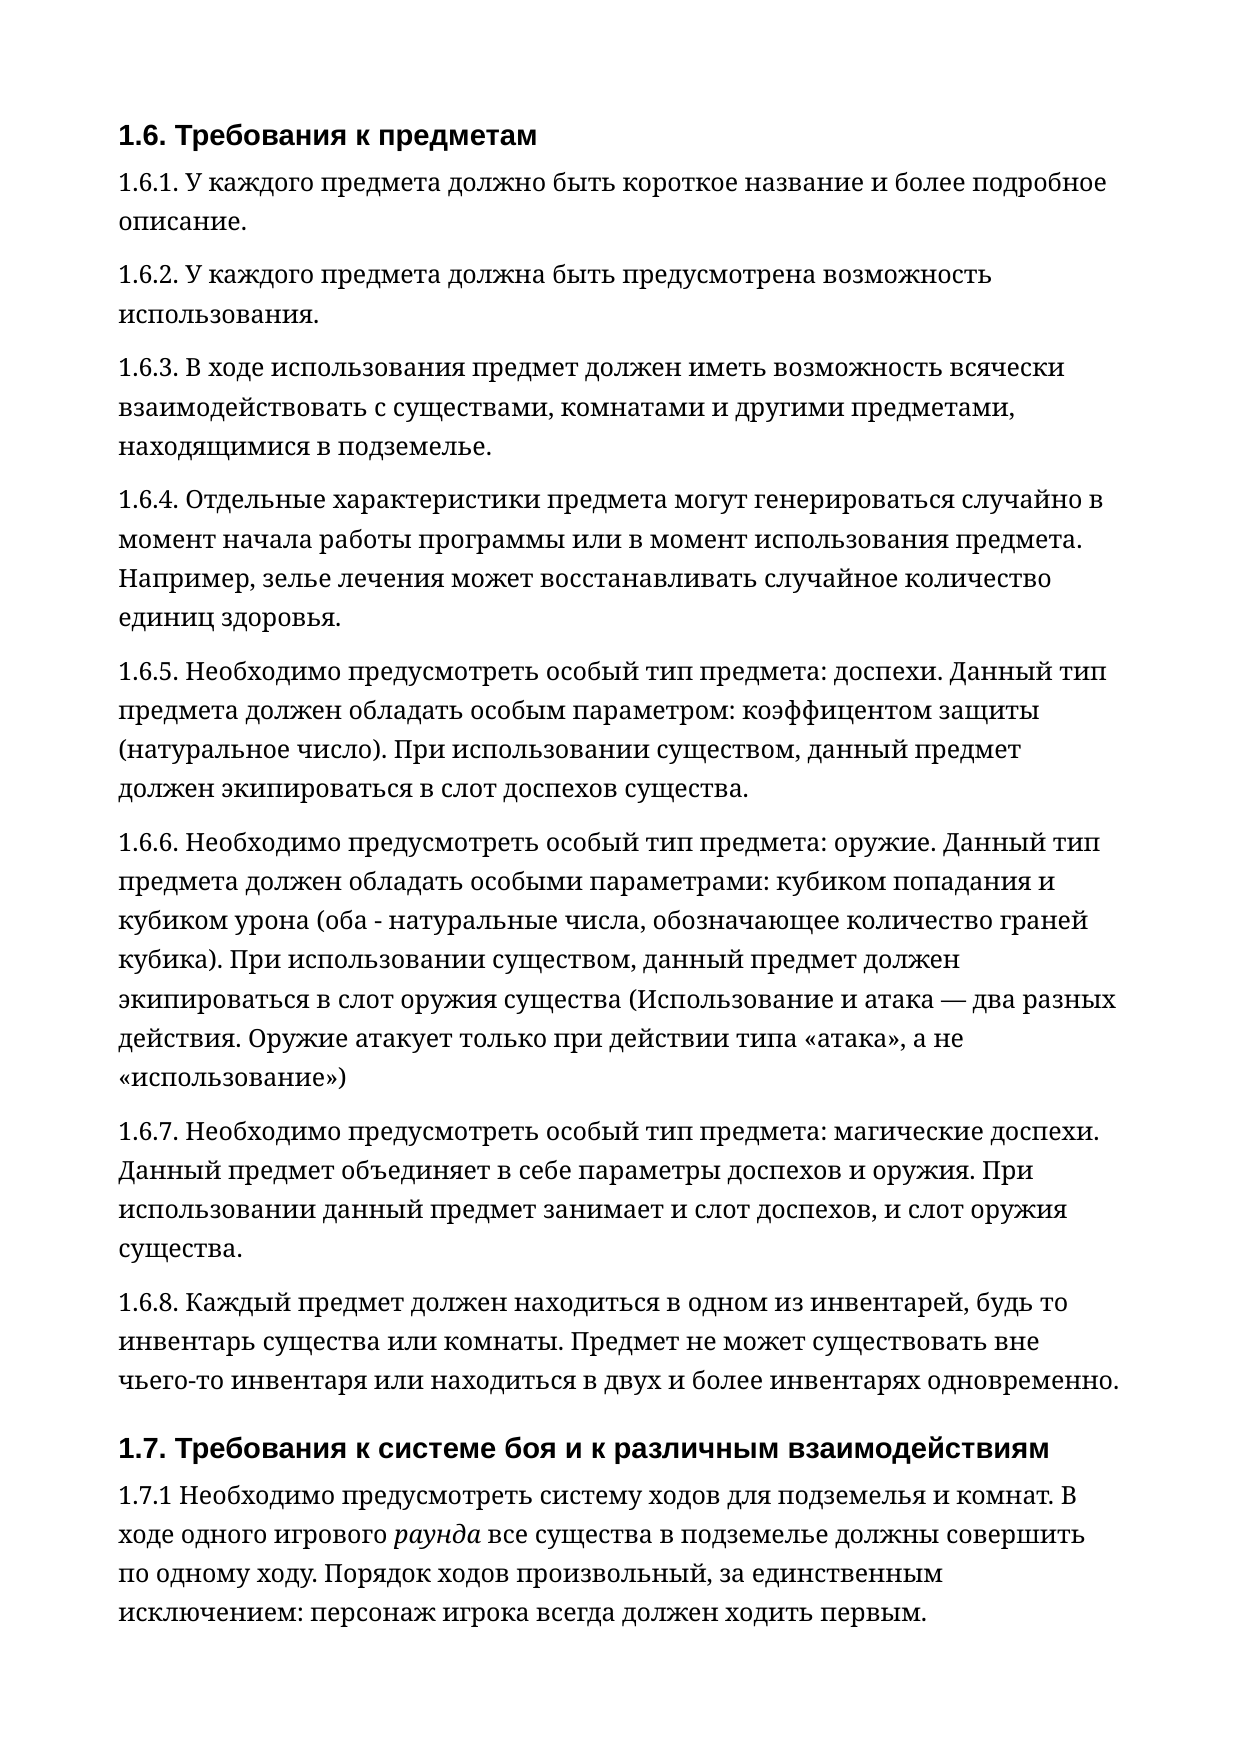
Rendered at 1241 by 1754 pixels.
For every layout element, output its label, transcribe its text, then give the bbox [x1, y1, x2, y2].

text 1.6.6. Необходимо предусмотреть особый тип предмета: оружие. Данный тип предмета должен обладать особыми параметрами: кубиком попадания и кубиком урона (оба - натуральные числа, обозначающее количество граней кубика). При использовании существом, данный предмет должен экипироваться в слот оружия существа (Использование и атака — два разных действия. Оружие атакует только при действии типа «атака», а не «использование») [118, 824, 1122, 1094]
subtitle 1.6. Требования к предметам [118, 118, 1122, 152]
text 1.6.5. Необходимо предусмотреть особый тип предмета: доспехи. Данный тип предмета должен обладать особым параметром: коэффицентом защиты (натуральное число). При использовании существом, данный предмет должен экипироваться в слот доспехов существа. [118, 653, 1122, 805]
text 1.7.1 Необходимо предусмотреть систему ходов для подземелья и комнат. В ходе одного игрового раунда все существа в подземелье должны совершить по одному ходу. Порядок ходов произвольный, за единственным исключением: персонаж игрока всегда должен ходить первым. [118, 1477, 1122, 1629]
text 1.6.1. У каждого предмета должно быть короткое название и более подробное описание. [118, 164, 1122, 237]
text 1.6.2. У каждого предмета должна быть предусмотрена возможность использования. [118, 257, 1122, 330]
text 1.6.8. Каждый предмет должен находиться в одном из инвентарей, будь то инвентарь существа или комнаты. Предмет не может существовать вне чьего-то инвентаря или находиться в двух и более инвентарях одновременно. [118, 1284, 1122, 1397]
subtitle 1.7. Требования к системе боя и к различным взаимодействиям [118, 1431, 1122, 1465]
text 1.6.7. Необходимо предусмотреть особый тип предмета: магические доспехи. Данный предмет объединяет в себе параметры доспехов и оружия. При использовании данный предмет занимает и слот доспехов, и слот оружия существа. [118, 1113, 1122, 1265]
text 1.6.4. Отдельные характеристики предмета могут генерироваться случайно в момент начала работы программы или в момент использования предмета. Например, зелье лечения может восстанавливать случайное количество единиц здоровья. [118, 482, 1122, 634]
text 1.6.3. В ходе использования предмет должен иметь возможность всячески взаимодействовать с существами, комнатами и другими предметами, находящимися в подземелье. [118, 350, 1122, 462]
